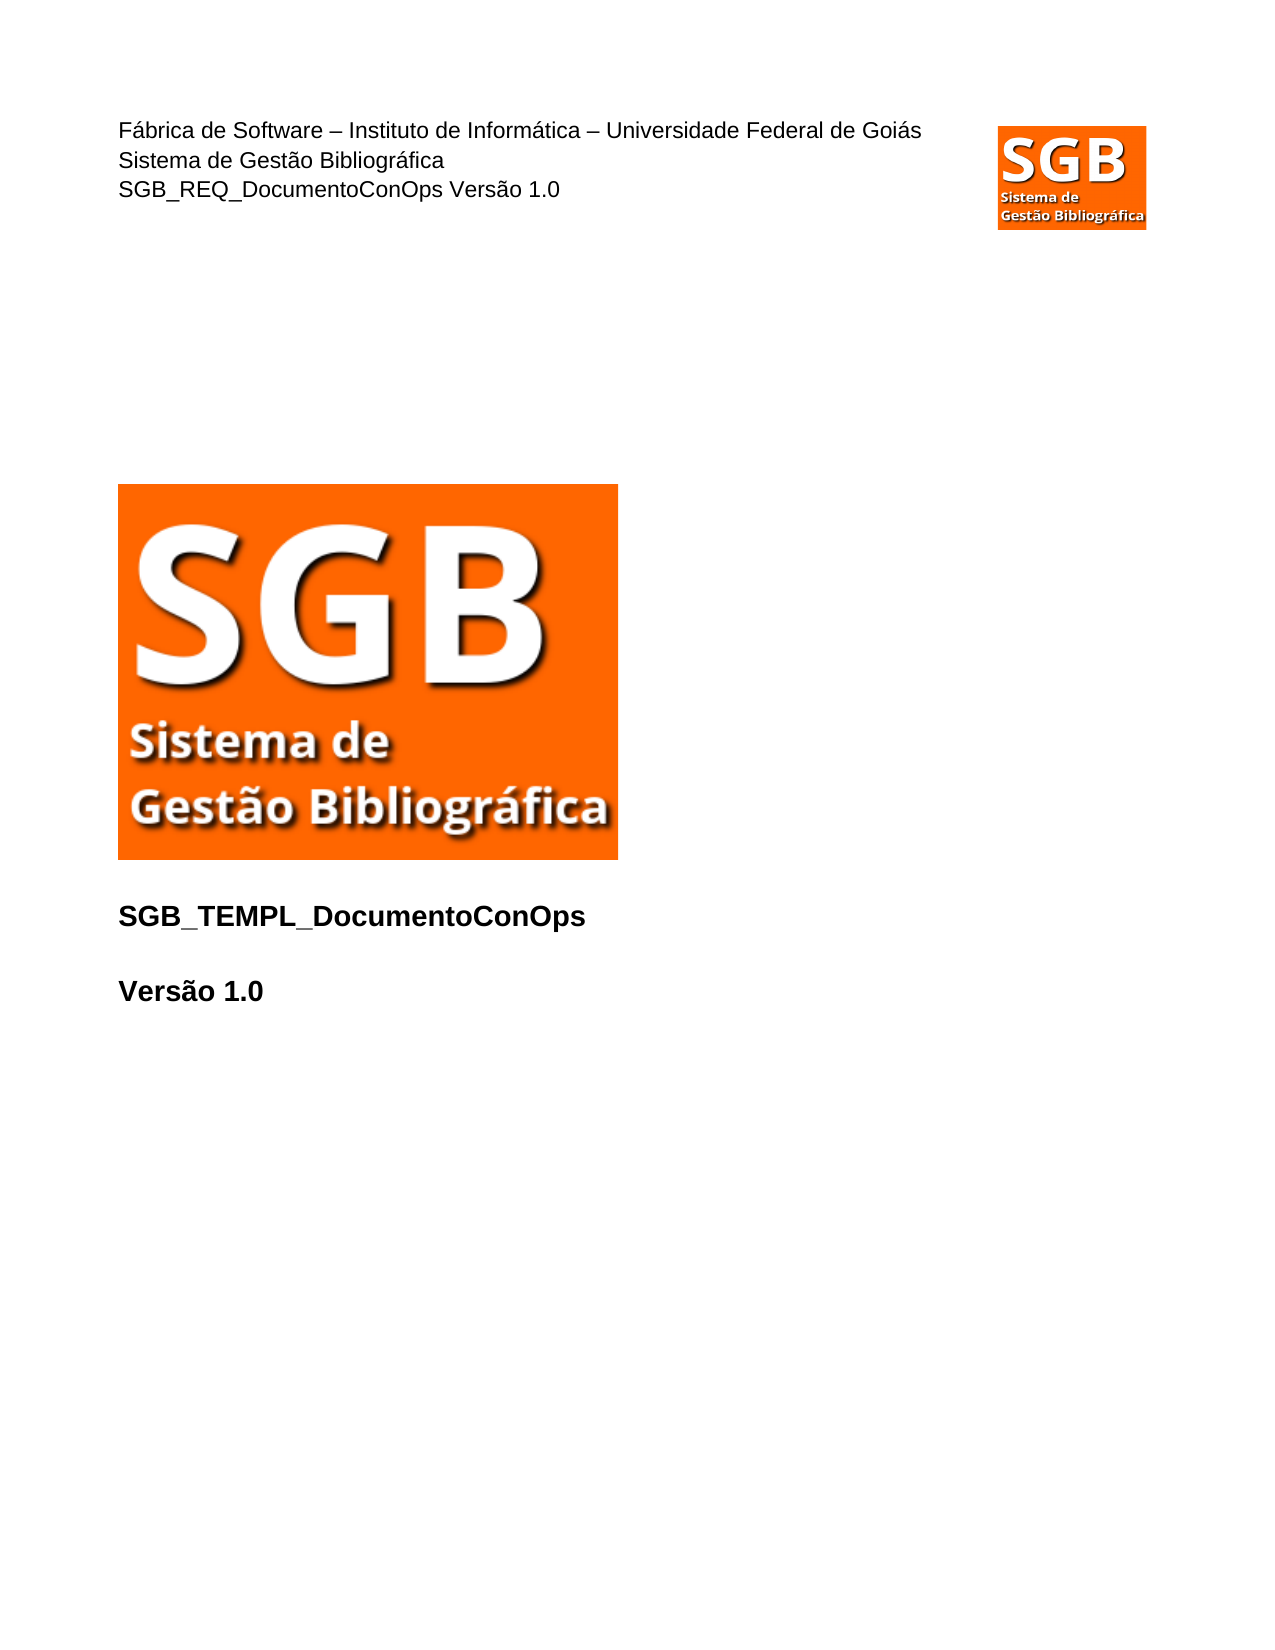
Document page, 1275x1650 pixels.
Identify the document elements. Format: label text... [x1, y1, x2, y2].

text Versão 1.0 [118, 975, 1157, 1008]
picture [997, 126, 1147, 230]
text SGB_TEMPL_DocumentoConOps [118, 900, 1157, 933]
picture [118, 484, 619, 860]
